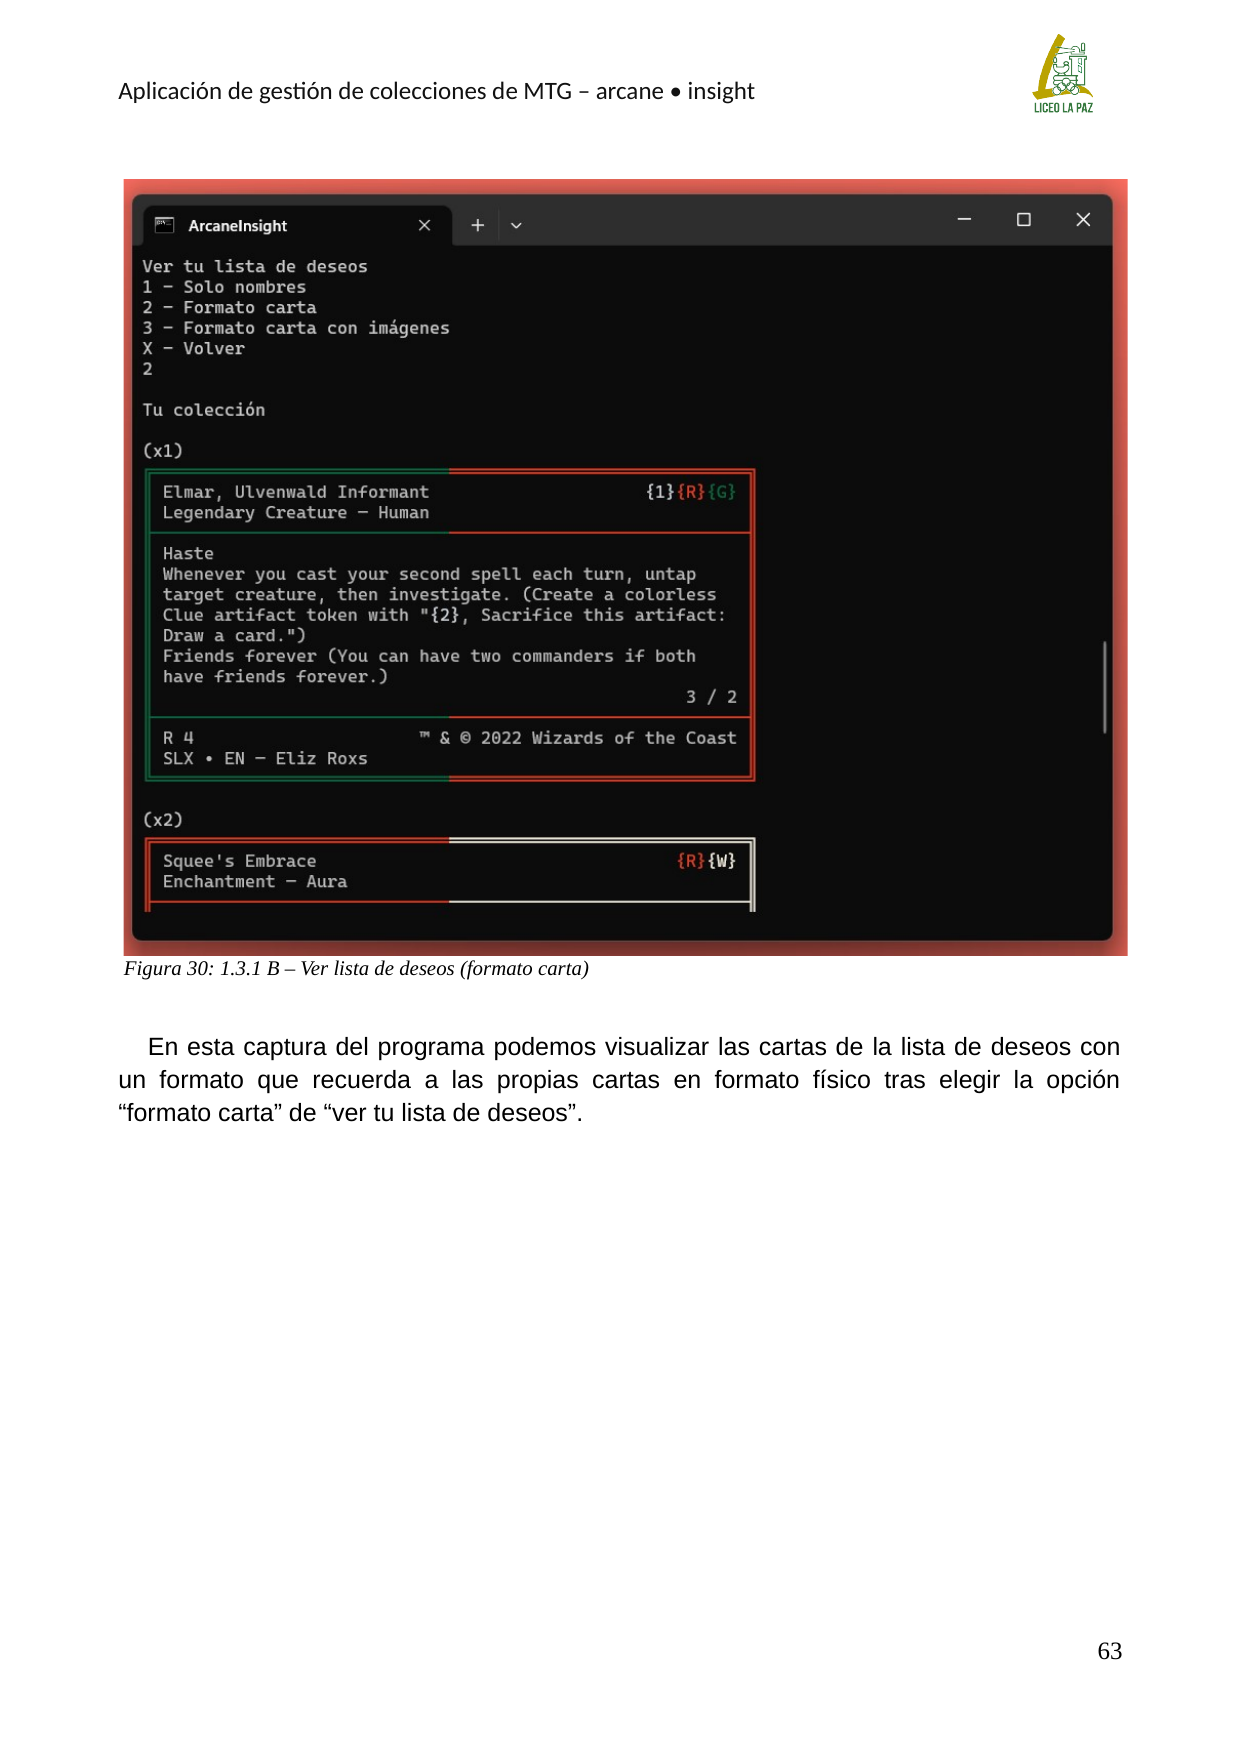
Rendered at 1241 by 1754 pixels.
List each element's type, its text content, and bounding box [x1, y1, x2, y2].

text Figura 30: 1.3.1 B – Ver lista de deseos (formato carta) [124, 956, 1128, 980]
picture [1025, 26, 1100, 121]
text En esta captura del programa podemos visualizar las cartas de la lista de deseos con un formato que recuerda a las propias cartas en formato físico tras elegir la opción “formato carta” de “ver tu lista de deseos”. [118, 1032, 1122, 1127]
picture [123, 179, 1128, 956]
